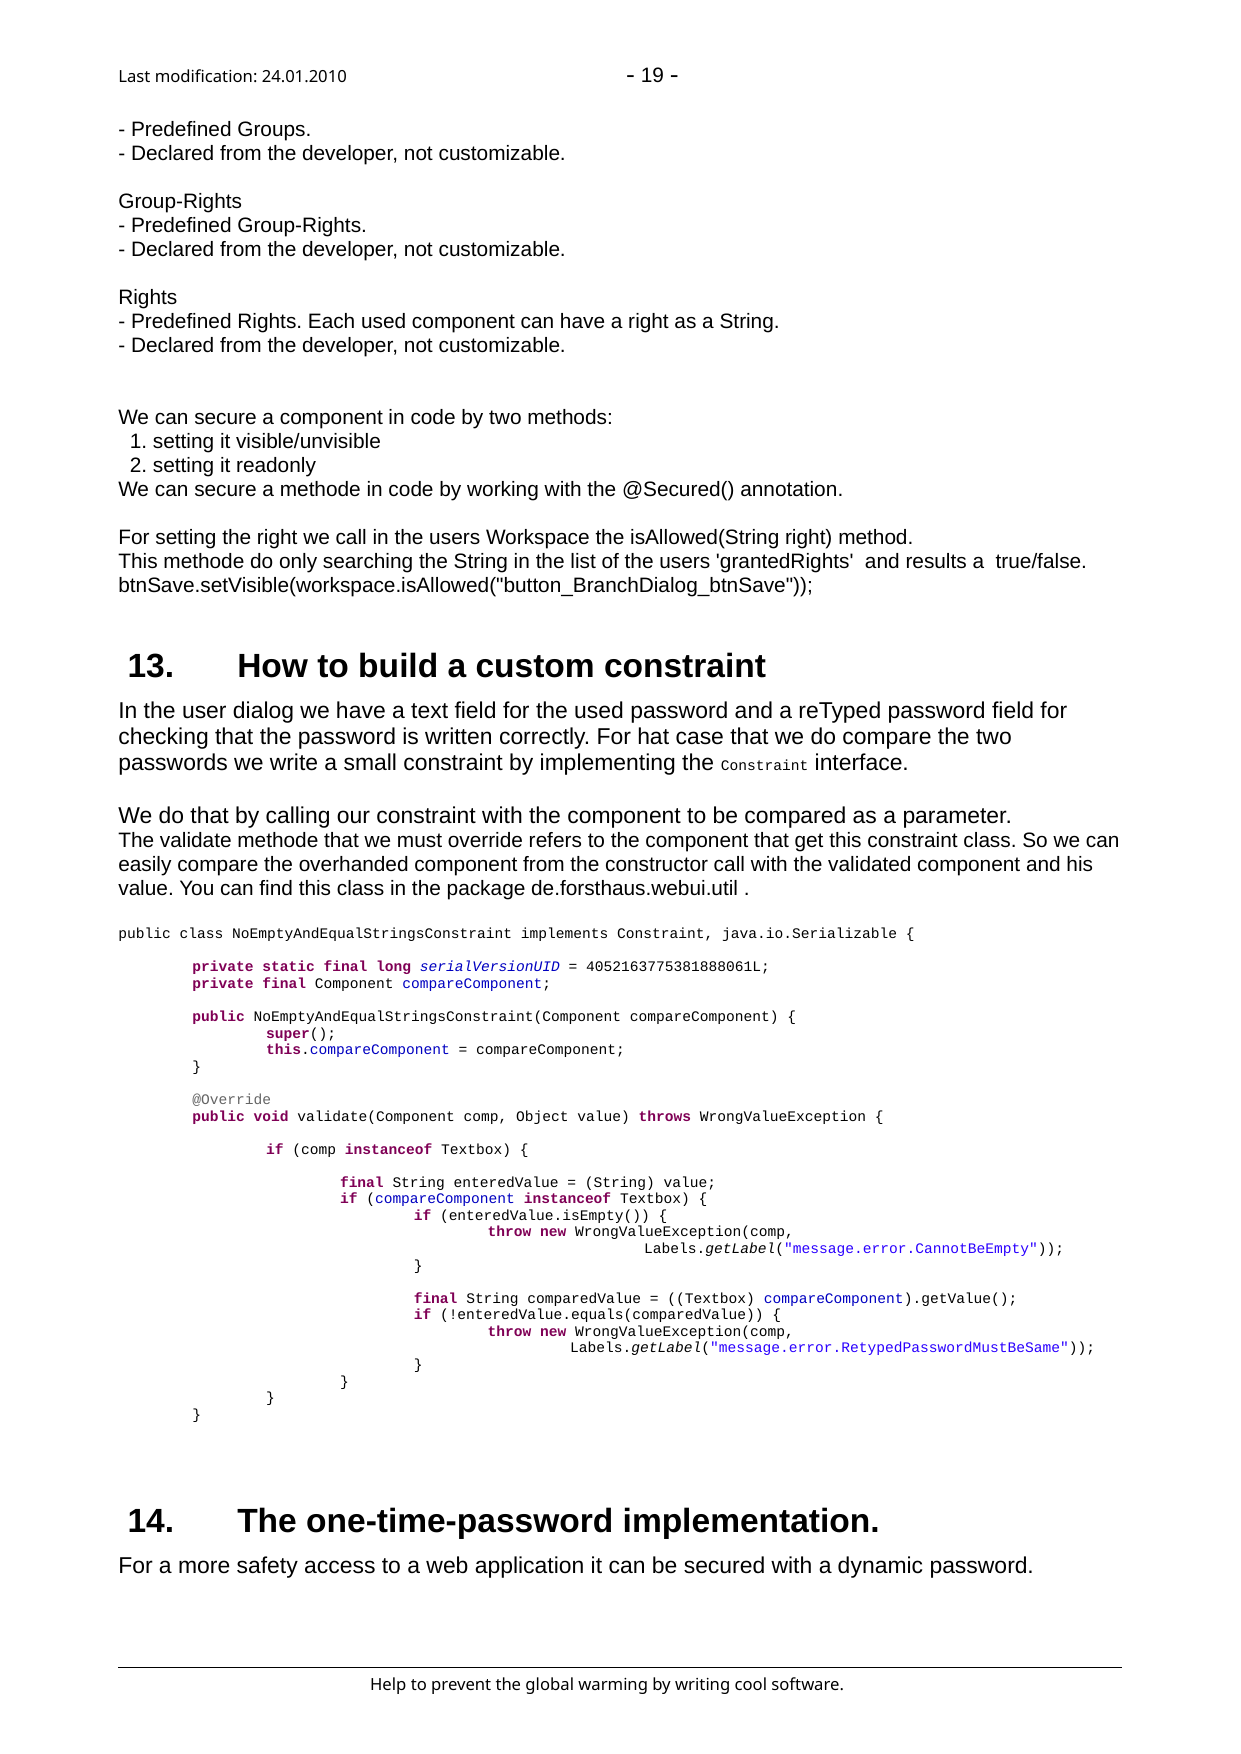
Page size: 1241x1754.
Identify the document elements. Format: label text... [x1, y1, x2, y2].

text private static final long serialVersionUID = 4052163775381888061L; [118, 960, 1122, 976]
text } [118, 1258, 1122, 1274]
text For setting the right we call in the users Workspace the isAllowed(String right) method. [118, 524, 1122, 548]
text } [118, 1390, 1122, 1407]
text - Predefined Group-Rights. [118, 213, 1122, 237]
text For a more safety access to a web application it can be secured with a dynamic password. [118, 1552, 1122, 1579]
text Rights [118, 285, 1122, 309]
text The validate methode that we must override refers to the component that get this constraint class. So we can easily compare the overhanded component from the constructor call with the validated component and his value. You can find this class in the package de.forsthaus.webui.util . [118, 828, 1122, 900]
subtitle How to build a custom constraint [118, 645, 1122, 684]
text This methode do only searching the String in the list of the users 'grantedRights' and results a true/false. [118, 548, 1122, 572]
text @Override [118, 1092, 1122, 1109]
text public class NoEmptyAndEqualStringsConstraint implements Constraint, java.io.Serializable { [118, 927, 1122, 943]
text In the user dialog we have a text field for the used password and a reTyped password field for checking that the password is written correctly. For hat case that we do compare the two passwords we write a small constraint by implementing the Constraint interface. [118, 697, 1122, 776]
text if (enteredValue.isEmpty()) { [118, 1208, 1122, 1225]
text Labels.getLabel("message.error.CannotBeEmpty")); [118, 1241, 1122, 1258]
text final String comparedValue = ((Textbox) compareComponent).getValue(); [118, 1291, 1122, 1307]
text private final Component compareComponent; [118, 976, 1122, 993]
text throw new WrongValueException(comp, [118, 1324, 1122, 1341]
text We can secure a component in code by two methods: [118, 405, 1122, 429]
text Labels.getLabel("message.error.RetypedPasswordMustBeSame")); [118, 1341, 1122, 1357]
text } [118, 1357, 1122, 1374]
list - Predefined Rights. Each used component can have a right as a String. [118, 309, 1122, 333]
text public void validate(Component comp, Object value) throws WrongValueException { [118, 1109, 1122, 1125]
text Group-Rights [118, 189, 1122, 213]
text - Predefined Groups. [118, 117, 1122, 141]
text final String enteredValue = (String) value; [118, 1175, 1122, 1192]
text public NoEmptyAndEqualStringsConstraint(Component compareComponent) { [118, 1009, 1122, 1026]
text if (!enteredValue.equals(comparedValue)) { [118, 1307, 1122, 1324]
text if (comp instanceof Textbox) { [118, 1142, 1122, 1158]
text 2. setting it readonly [118, 453, 1122, 477]
text btnSave.setVisible(workspace.isAllowed("button_BranchDialog_btnSave")); [118, 572, 1122, 596]
text this.compareComponent = compareComponent; [118, 1042, 1122, 1059]
text } [118, 1374, 1122, 1390]
subtitle The one-time-password implementation. [118, 1501, 1122, 1540]
list - Declared from the developer, not customizable. [118, 237, 1122, 261]
text 1. setting it visible/unvisible [118, 429, 1122, 453]
text super(); [118, 1026, 1122, 1042]
text We do that by calling our constraint with the component to be compared as a parameter. [118, 802, 1122, 828]
text } [118, 1407, 1122, 1423]
text throw new WrongValueException(comp, [118, 1225, 1122, 1241]
text We can secure a methode in code by working with the @Secured() annotation. [118, 477, 1122, 501]
text } [118, 1059, 1122, 1076]
list - Declared from the developer, not customizable. [118, 333, 1122, 357]
text if (compareComponent instanceof Textbox) { [118, 1192, 1122, 1208]
list - Declared from the developer, not customizable. [118, 141, 1122, 165]
